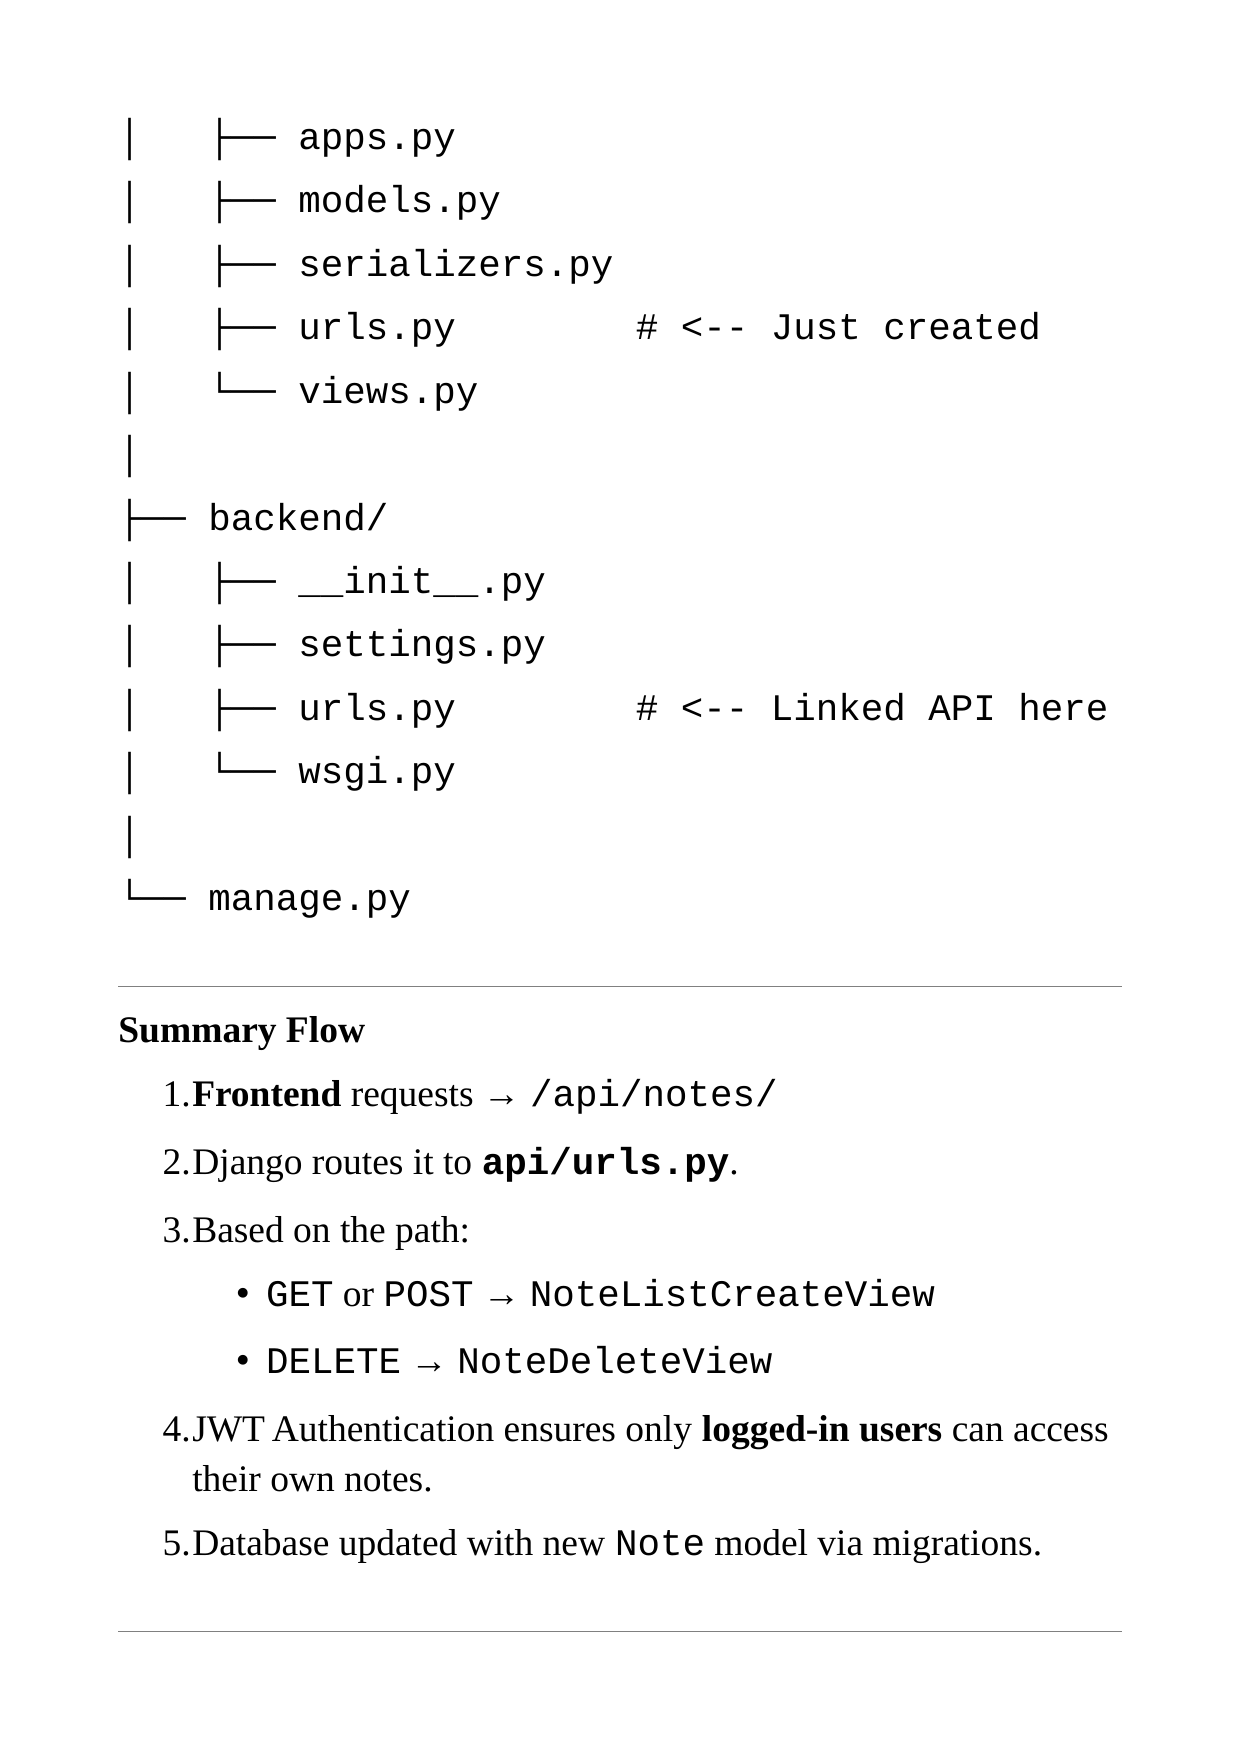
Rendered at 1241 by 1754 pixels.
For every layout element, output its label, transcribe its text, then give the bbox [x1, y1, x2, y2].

text │ └── views.py [131, 372, 1122, 414]
text │ └── views.py [118, 372, 128, 414]
text │ ├── serializers.py [131, 245, 218, 287]
text │ [131, 816, 1122, 858]
text │ ├── __init__.py [118, 562, 1122, 605]
list Django routes it to api/urls.py. [162, 1139, 1122, 1186]
text │ ├── urls.py # <-- Just created [118, 308, 1122, 351]
list Based on the path: [162, 1207, 1122, 1250]
text │ ├── urls.py # <-- Linked API here [118, 689, 1122, 732]
list Frontend requests → /api/notes/ [162, 1072, 1122, 1118]
list JWT Authentication ensures only logged-in users can access their own notes. [162, 1407, 1122, 1499]
list Database updated with new Note model via migrations. [162, 1520, 1122, 1567]
text └── manage.py [118, 879, 1122, 922]
text │ ├── models.py [118, 182, 1122, 224]
text │ ├── serializers.py [221, 245, 1122, 287]
text │ ├── settings.py [118, 626, 1122, 668]
text │ ├── apps.py [118, 118, 1122, 161]
text ├── backend/ [118, 499, 128, 541]
list DELETE → NoteDeleteView [236, 1339, 1122, 1385]
text │ [118, 816, 128, 858]
text │ ├── serializers.py [118, 245, 128, 287]
text │ └── wsgi.py [118, 752, 1122, 795]
text │ [118, 435, 1122, 478]
list GET or POST → NoteListCreateView [236, 1271, 1122, 1317]
text ├── backend/ [131, 499, 1122, 541]
subtitle Summary Flow [118, 1007, 1122, 1051]
